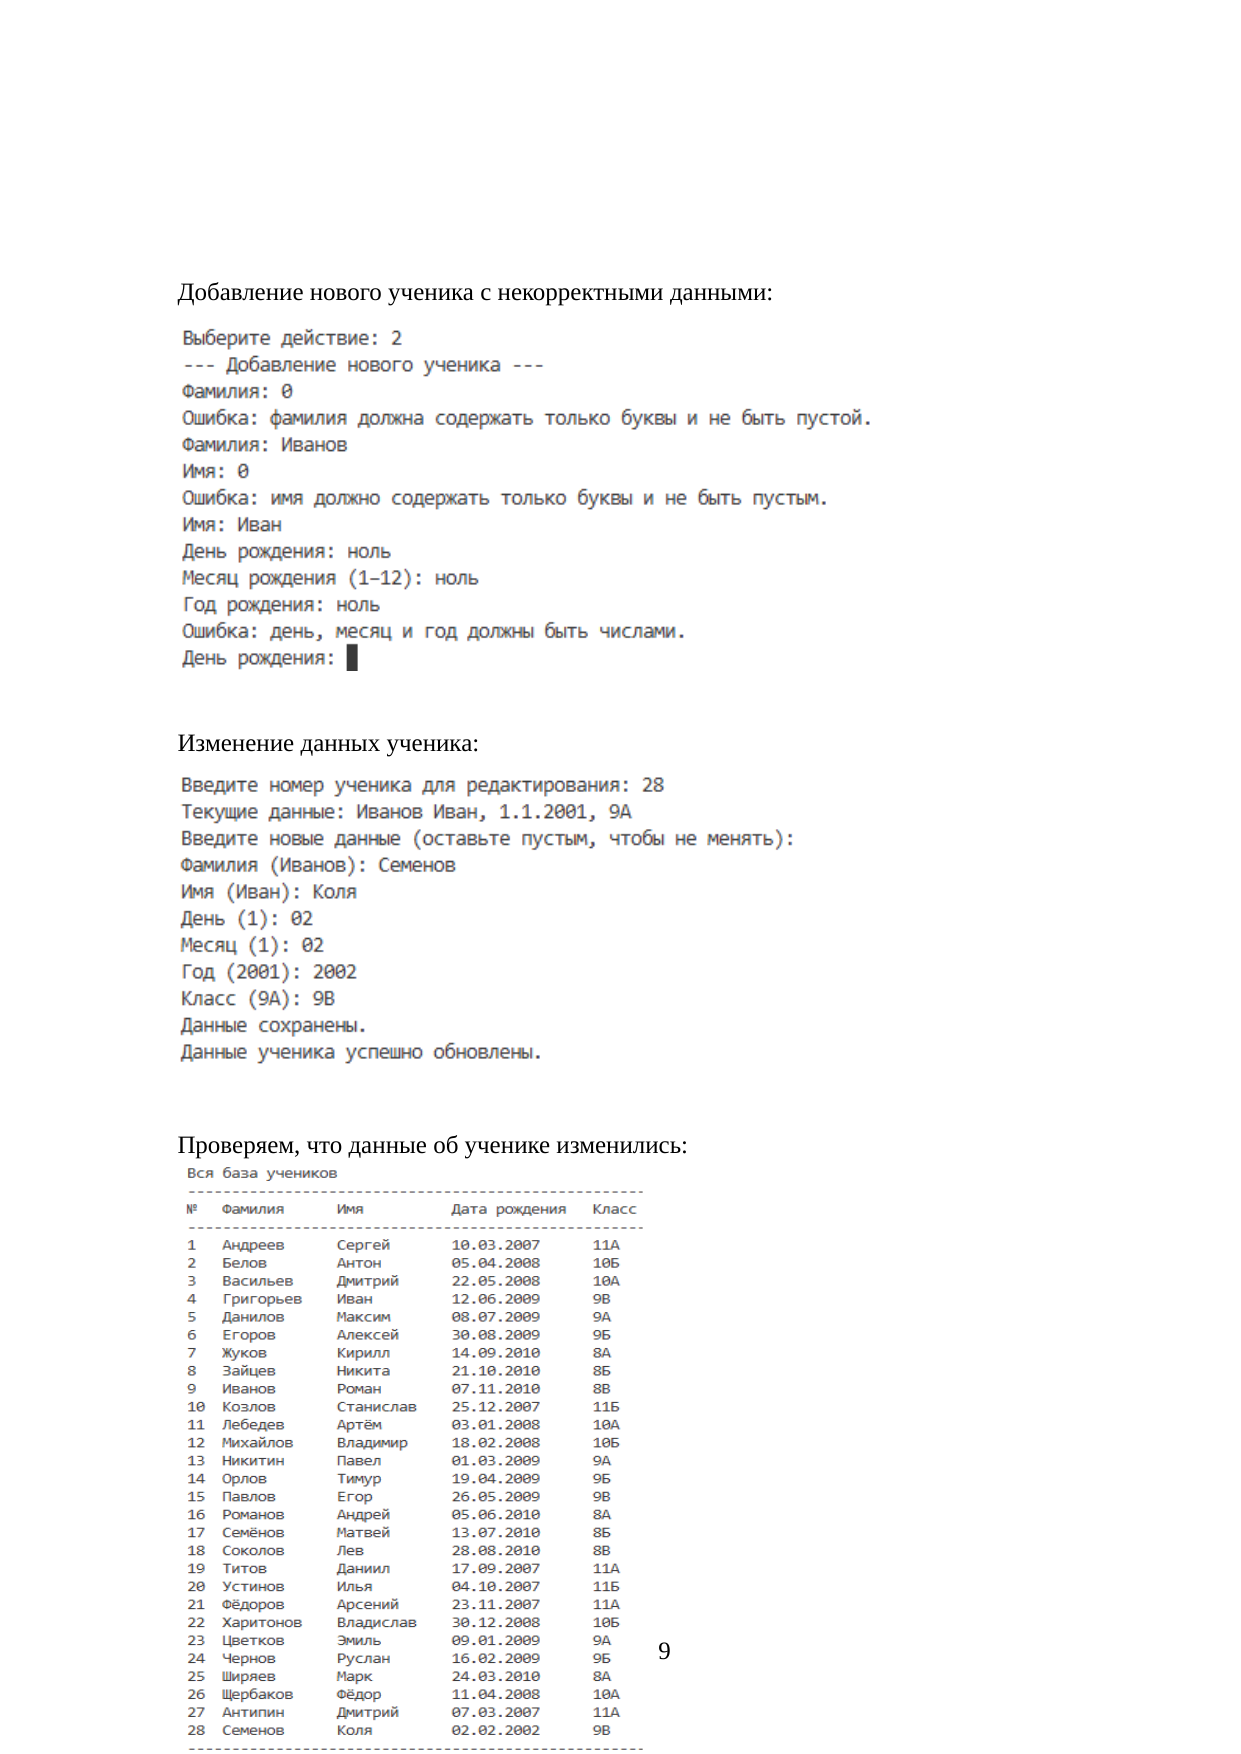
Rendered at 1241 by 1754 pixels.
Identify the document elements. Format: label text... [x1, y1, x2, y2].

text Добавление нового ученика с некорректными данными: [177, 277, 1152, 306]
text Изменение данных ученика: [177, 728, 1152, 756]
text Проверяем, что данные об ученике изменились: [177, 1130, 1152, 1159]
